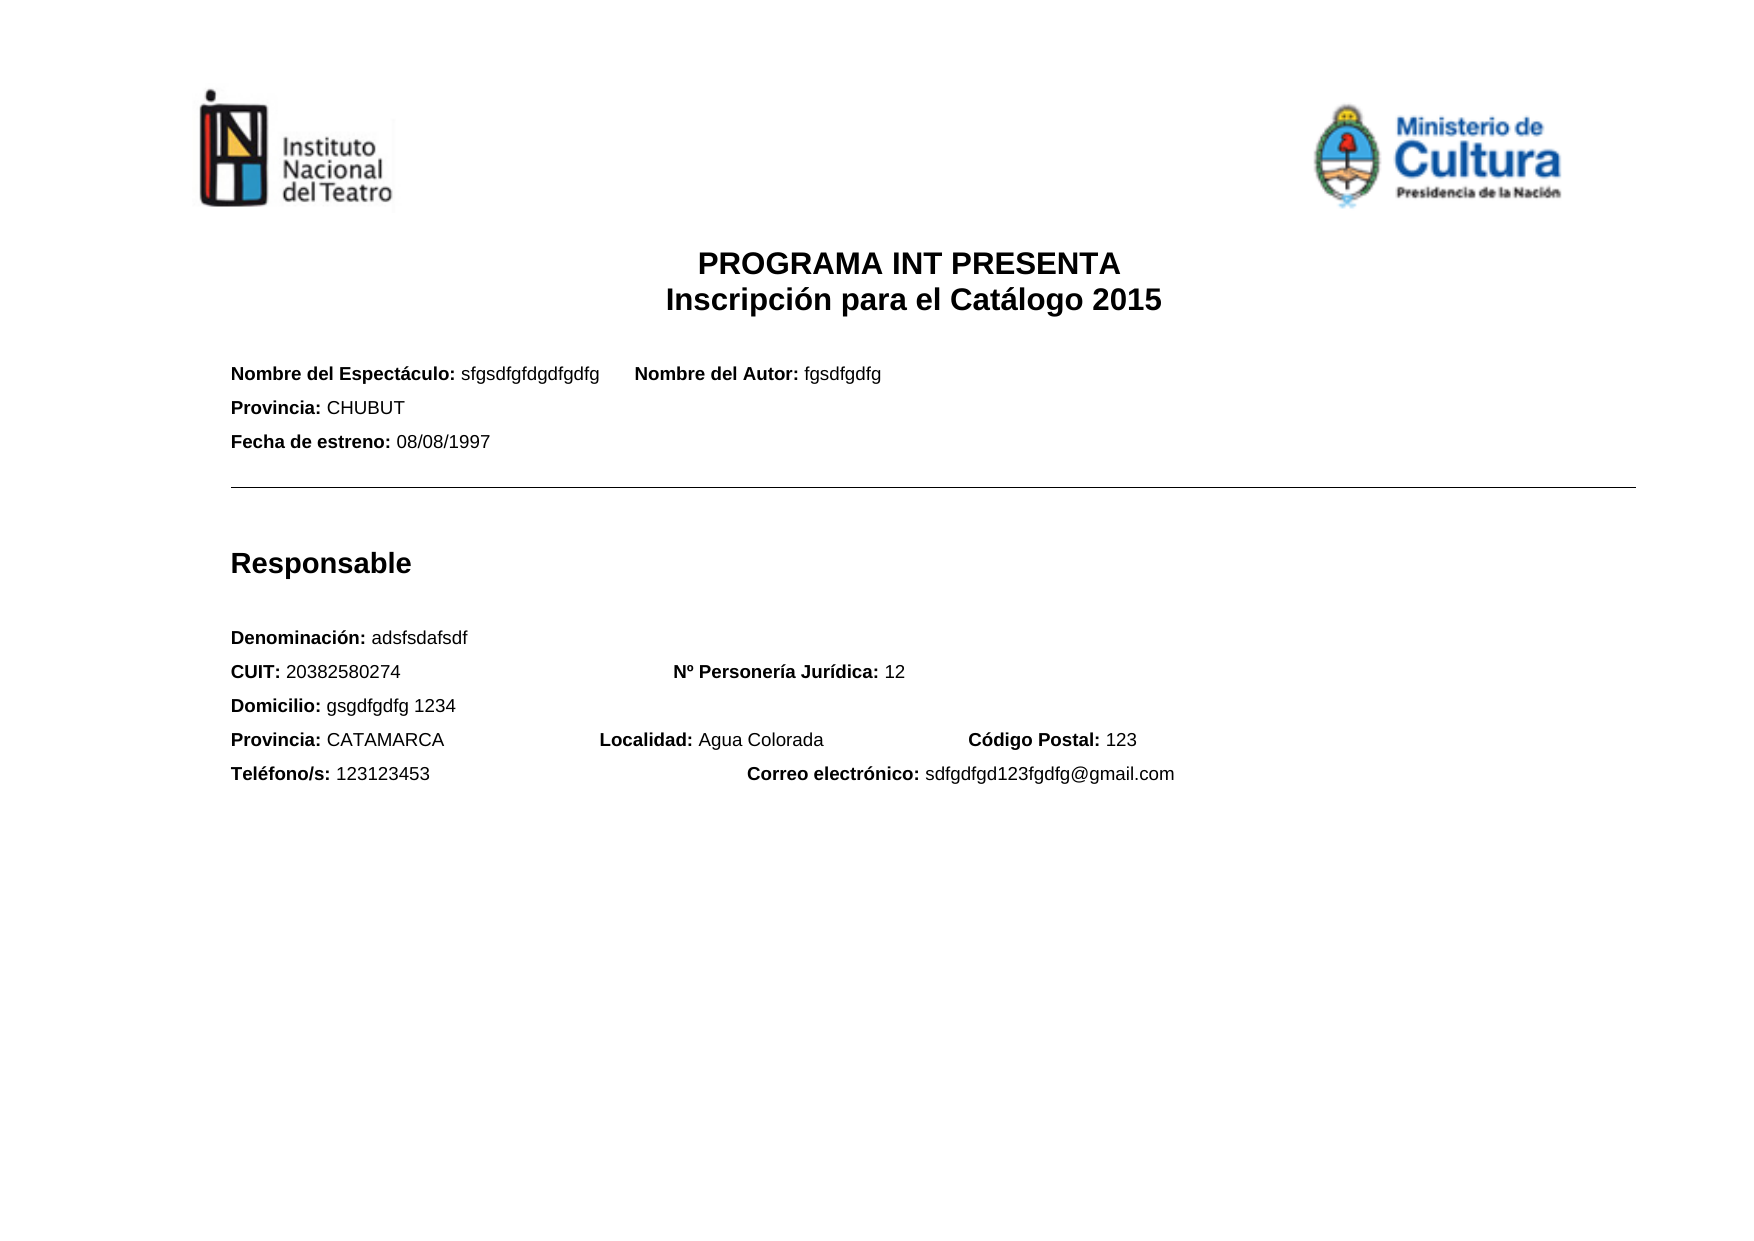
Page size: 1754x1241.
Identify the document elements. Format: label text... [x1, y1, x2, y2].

text Nombre del Espectáculo: sfgsdfgfdgdfgdfg Nombre del Autor: fgsdfgdfg [118, 363, 1636, 384]
text Responsable [230, 547, 1636, 580]
text Provincia: CATAMARCA Localidad: Agua Colorada Código Postal: 123 [231, 729, 1636, 750]
picture [192, 83, 456, 213]
text Fecha de estreno: 08/08/1997 [231, 431, 1636, 452]
text Provincia: CHUBUT [231, 397, 1636, 418]
text Teléfono/s: 123123453 Correo electrónico: sdfgdfgd123fgdfg@gmail.com [231, 763, 1636, 784]
text Inscripción para el Catálogo 2015 [118, 281, 1636, 317]
text CUIT: 20382580274 Nº Personería Jurídica: 12 [231, 661, 1636, 682]
text PROGRAMA INT PRESENTA [118, 245, 1636, 281]
picture [1298, 97, 1578, 213]
text Denominación: adsfsdafsdf [231, 627, 1636, 648]
text Domicilio: gsgdfgdfg 1234 [231, 695, 1636, 716]
